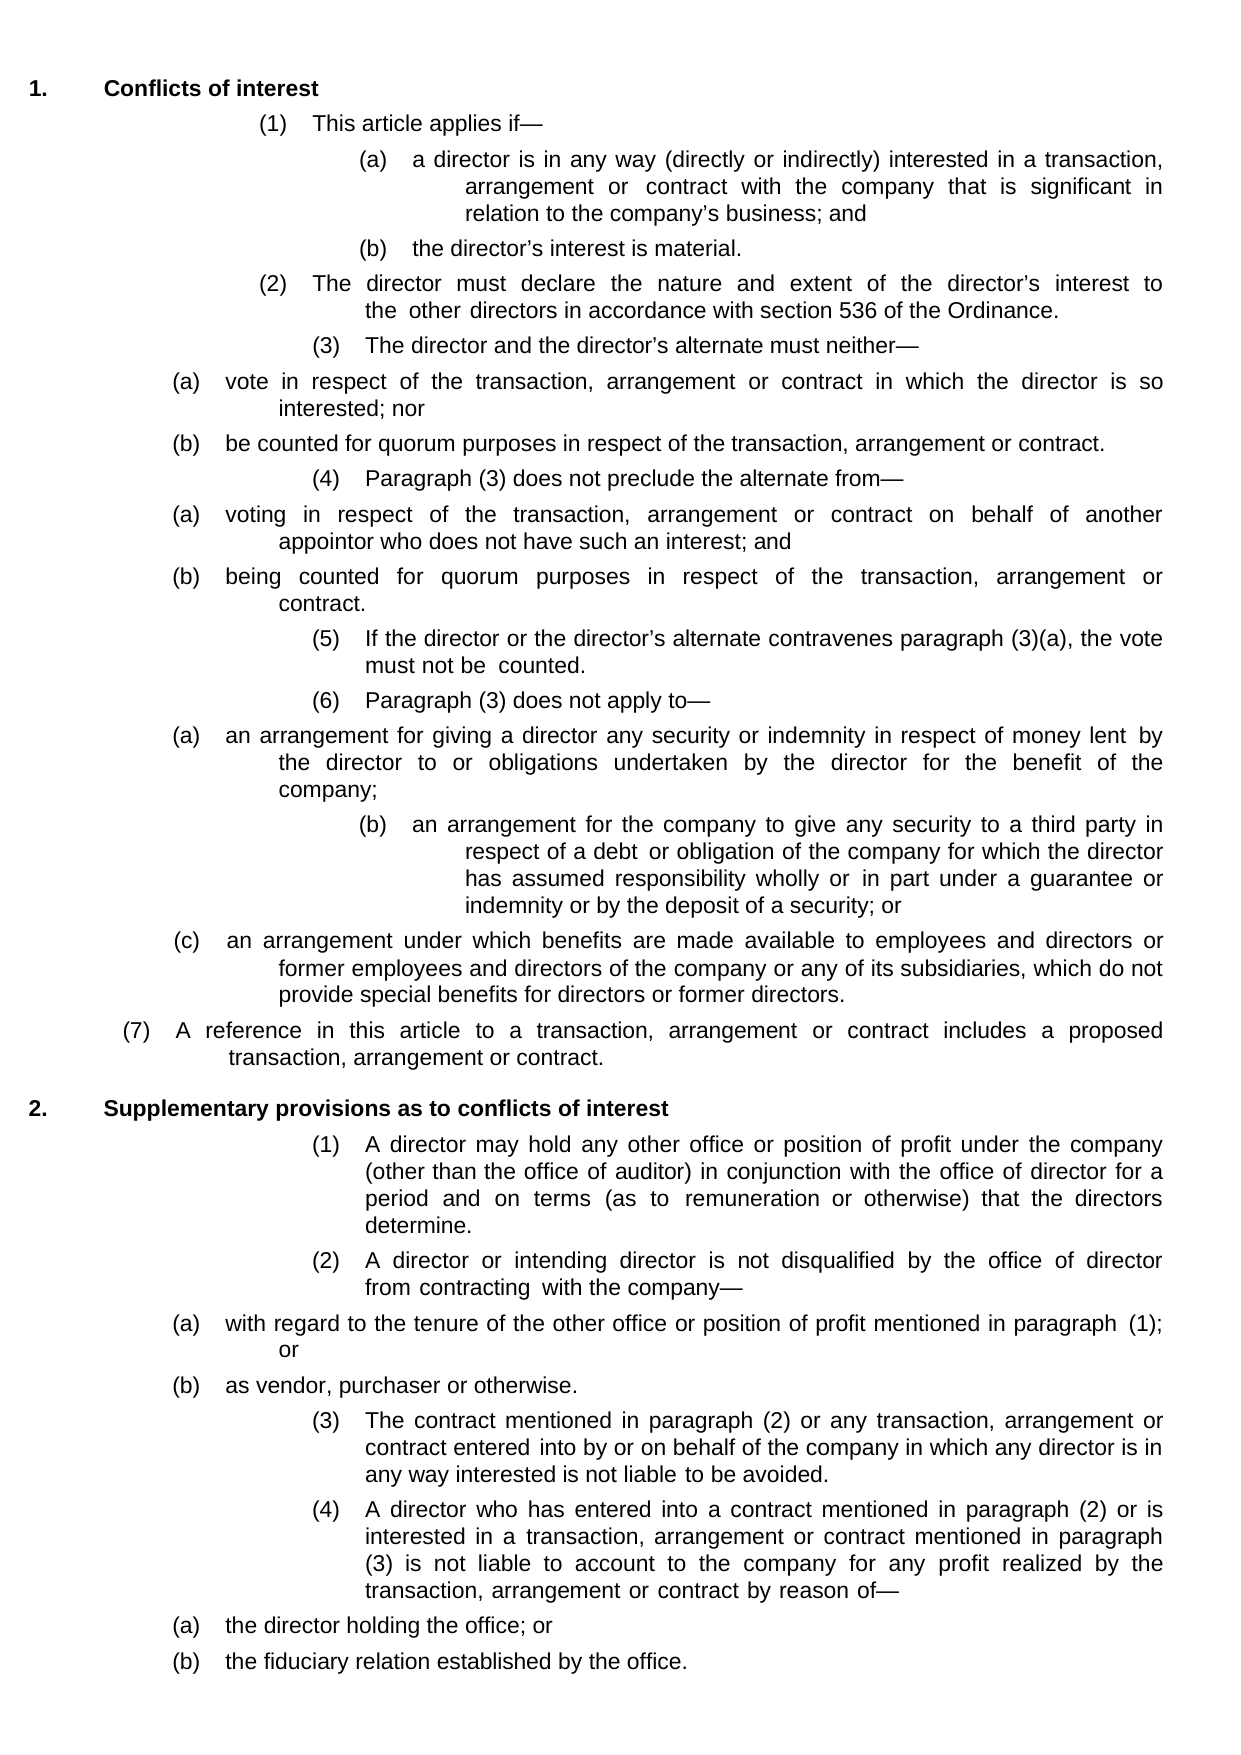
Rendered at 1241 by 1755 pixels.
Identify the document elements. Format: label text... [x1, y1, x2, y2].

list The director and the director’s alternate must neither— [312, 332, 1174, 359]
list with regard to the tenure of the other office or position of profit mentioned in paragraph (1); or [172, 1309, 1163, 1363]
list an arrangement for giving a director any security or indemnity in respect of money lent by the director to or obligations undertaken by the director for the benefit of the company; [172, 722, 1163, 803]
list Paragraph (3) does not preclude the alternate from— [312, 465, 1174, 492]
list The contract mentioned in paragraph (2) or any transaction, arrangement or contract entered into by or on behalf of the company in which any director is in any way interested is not liable to be avoided. [312, 1407, 1163, 1487]
list the director’s interest is material. [359, 235, 1174, 261]
list an arrangement for the company to give any security to a third party in respect of a debt or obligation of the company for which the director has assumed responsibility wholly or in part under a guarantee or indemnity or by the deposit of a security; or [359, 811, 1163, 918]
list a director is in any way (directly or indirectly) interested in a transaction, arrangement or contract with the company that is significant in relation to the company’s business; and [359, 146, 1163, 226]
list as vendor, purchaser or otherwise. [172, 1372, 1174, 1398]
list be counted for quorum purposes in respect of the transaction, arrangement or contract. [172, 430, 1174, 456]
list the director holding the office; or [172, 1612, 1174, 1639]
subtitle Supplementary provisions as to conflicts of interest [28, 1095, 1174, 1122]
list This article applies if— [259, 110, 1174, 137]
list Paragraph (3) does not apply to— [312, 687, 1174, 713]
list A director or intending director is not disqualified by the office of director from contracting with the company— [312, 1247, 1163, 1300]
list voting in respect of the transaction, arrangement or contract on behalf of another appointor who does not have such an interest; and [172, 501, 1163, 554]
subtitle Conflicts of interest [28, 75, 1174, 101]
list A director may hold any other office or position of profit under the company (other than the office of auditor) in conjunction with the office of director for a period and on terms (as to remuneration or otherwise) that the directors determine. [312, 1131, 1163, 1238]
list A director who has entered into a contract mentioned in paragraph (2) or is interested in a transaction, arrangement or contract mentioned in paragraph (3) is not liable to account to the company for any profit realized by the transaction, arrangement or contract by reason of— [312, 1496, 1163, 1604]
list the fiduciary relation established by the office. [172, 1648, 1174, 1674]
list vote in respect of the transaction, arrangement or contract in which the director is so interested; nor [172, 368, 1163, 421]
list A reference in this article to a transaction, arrangement or contract includes a proposed transaction, arrangement or contract. [122, 1017, 1163, 1070]
list If the director or the director’s alternate contravenes paragraph (3)(a), the vote must not be counted. [312, 625, 1163, 678]
list being counted for quorum purposes in respect of the transaction, arrangement or contract. [172, 563, 1163, 616]
list an arrangement under which benefits are made available to employees and directors or former employees and directors of the company or any of its subsidiaries, which do not provide special benefits for directors or former directors. [173, 927, 1163, 1008]
list The director must declare the nature and extent of the director’s interest to the other directors in accordance with section 536 of the Ordinance. [259, 270, 1163, 324]
